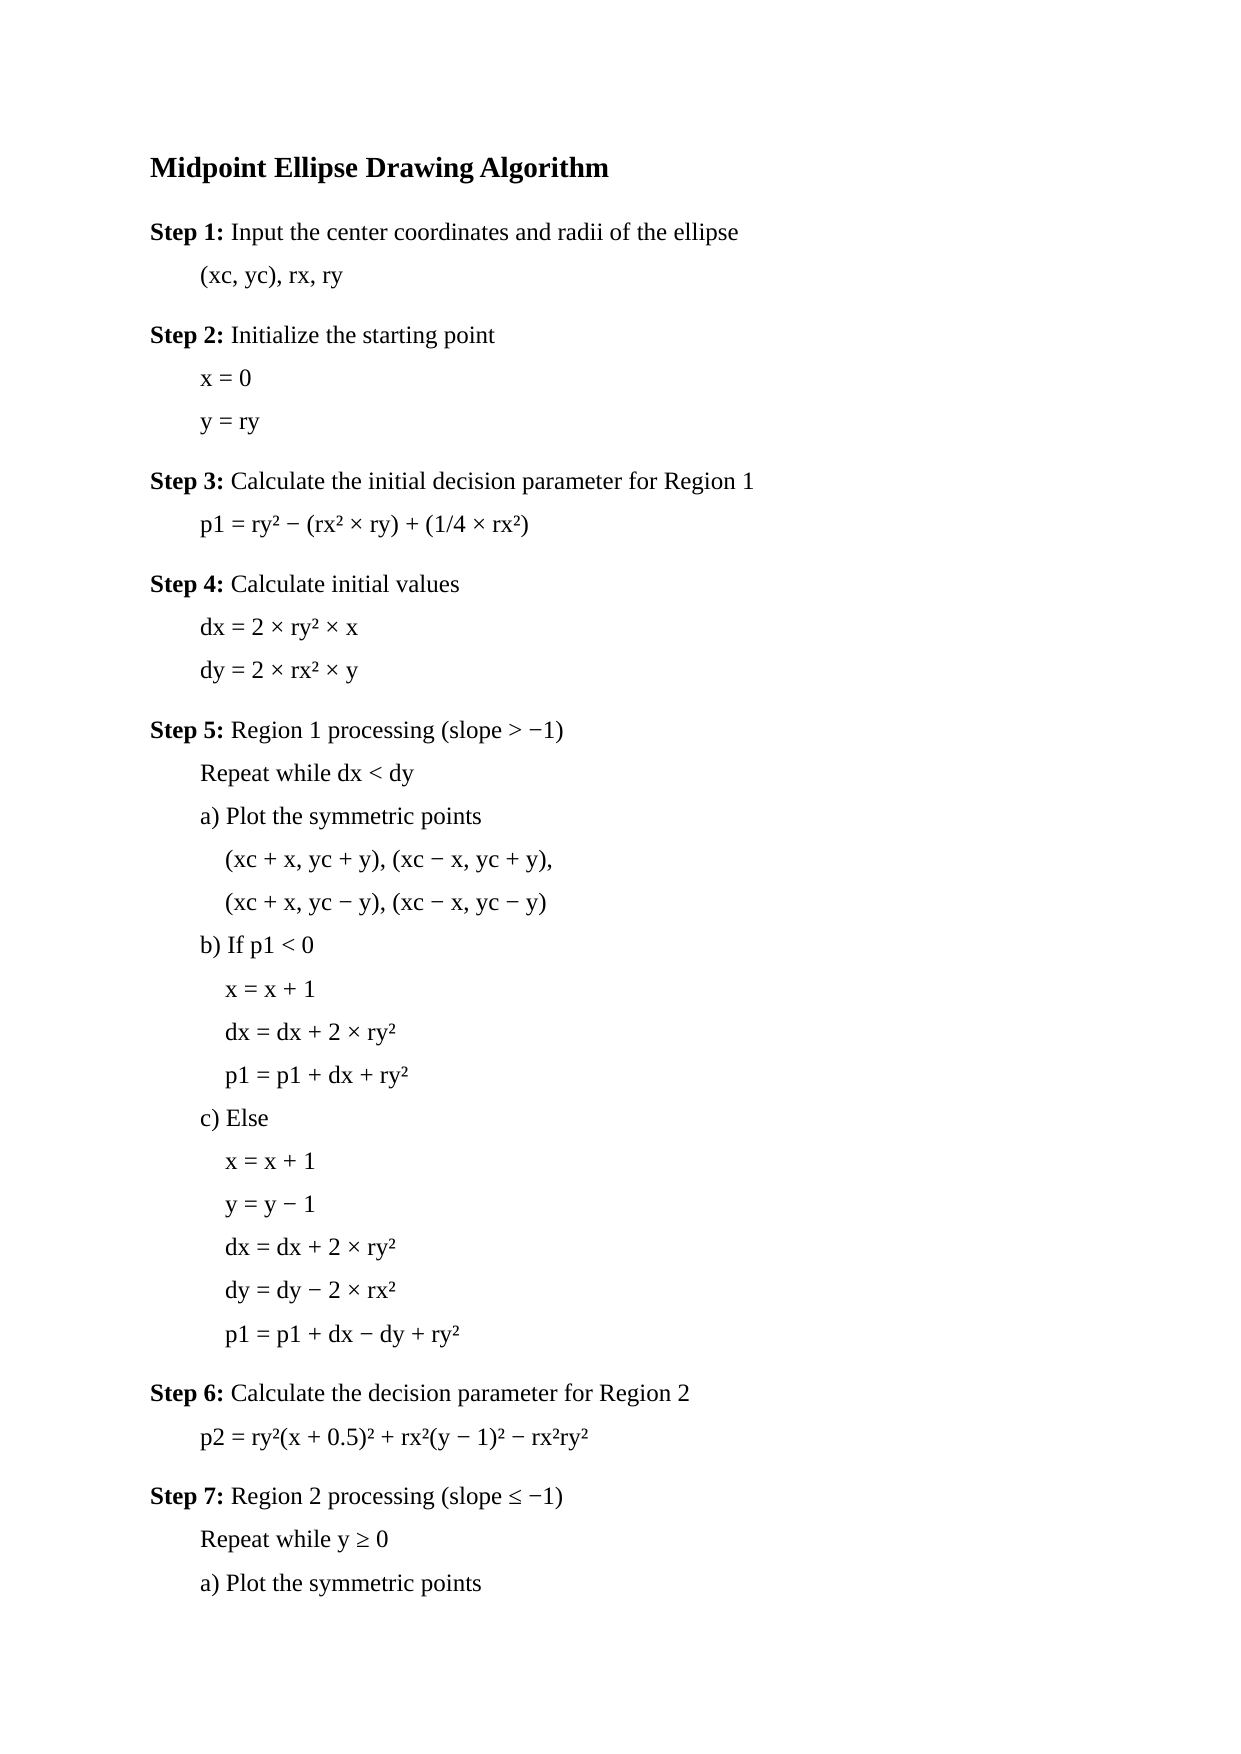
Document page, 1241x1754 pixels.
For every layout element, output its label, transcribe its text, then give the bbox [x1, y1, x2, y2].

text Step 3: Calculate the initial decision parameter for Region 1 p1 = ry² − (rx² × ry) + (1/4 × rx²) [150, 466, 1090, 538]
text Step 5: Region 1 processing (slope > −1) Repeat while dx < dy a) Plot the symmetric points (xc + x, yc + y), (xc − x, yc + y), (xc + x, yc − y), (xc − x, yc − y) b) If p1 < 0 x = x + 1 dx = dx + 2 × ry² p1 = p1 + dx + ry² c) Else x = x + 1 y = y − 1 dx = dx + 2 × ry² dy = dy − 2 × rx² p1 = p1 + dx − dy + ry² [150, 715, 1090, 1347]
text Step 4: Calculate initial values dx = 2 × ry² × x dy = 2 × rx² × y [150, 569, 1090, 684]
text Midpoint Ellipse Drawing Algorithm [150, 150, 1090, 183]
text Step 2: Initialize the starting point x = 0 y = ry [150, 320, 1090, 435]
text Step 7: Region 2 processing (slope ≤ −1) Repeat while y ≥ 0 a) Plot the symmetric points [150, 1481, 1090, 1596]
text Step 1: Input the center coordinates and radii of the ellipse (xc, yc), rx, ry [150, 217, 1090, 289]
text Step 6: Calculate the decision parameter for Region 2 p2 = ry²(x + 0.5)² + rx²(y − 1)² − rx²ry² [150, 1378, 1090, 1450]
